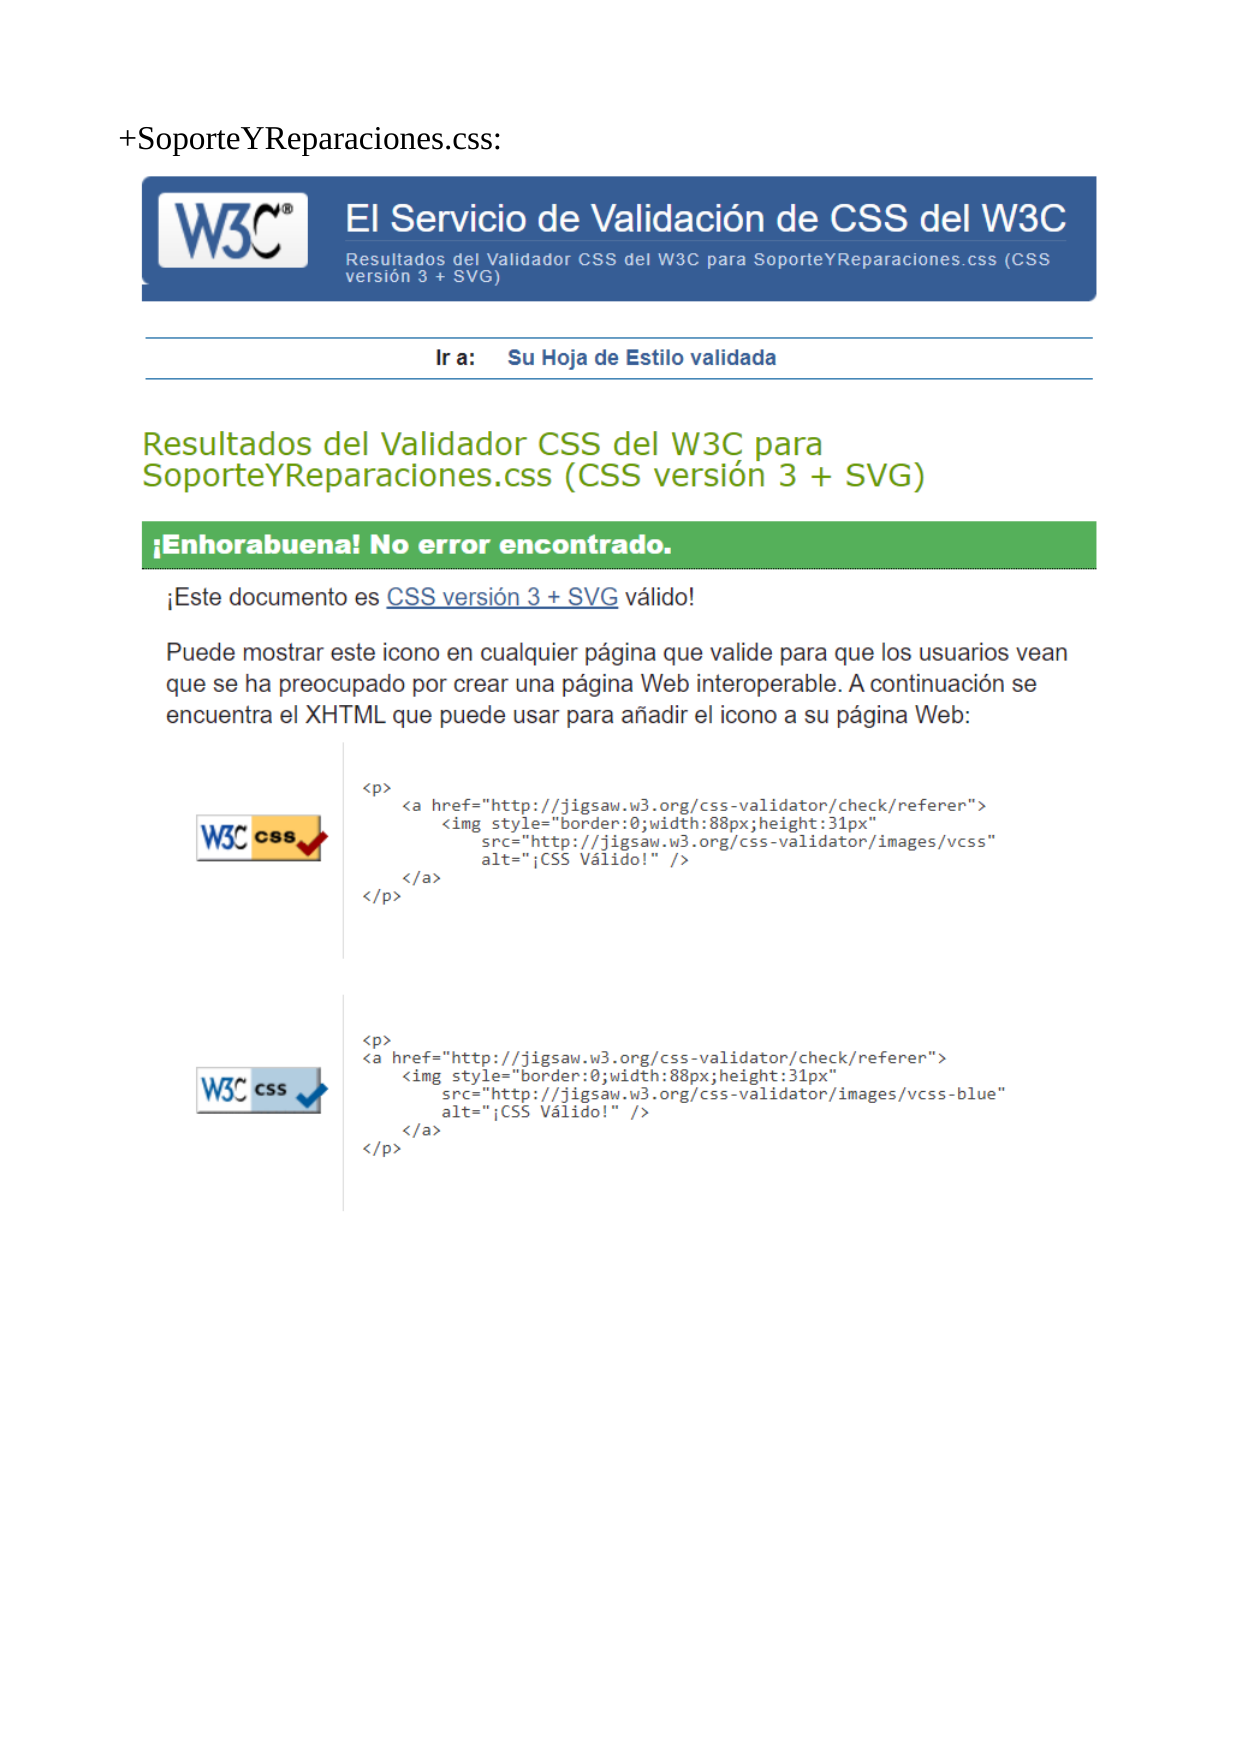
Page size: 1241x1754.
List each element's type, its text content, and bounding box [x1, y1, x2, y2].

text +SoporteYReparaciones.css: [118, 118, 1122, 156]
picture [118, 156, 1123, 1234]
